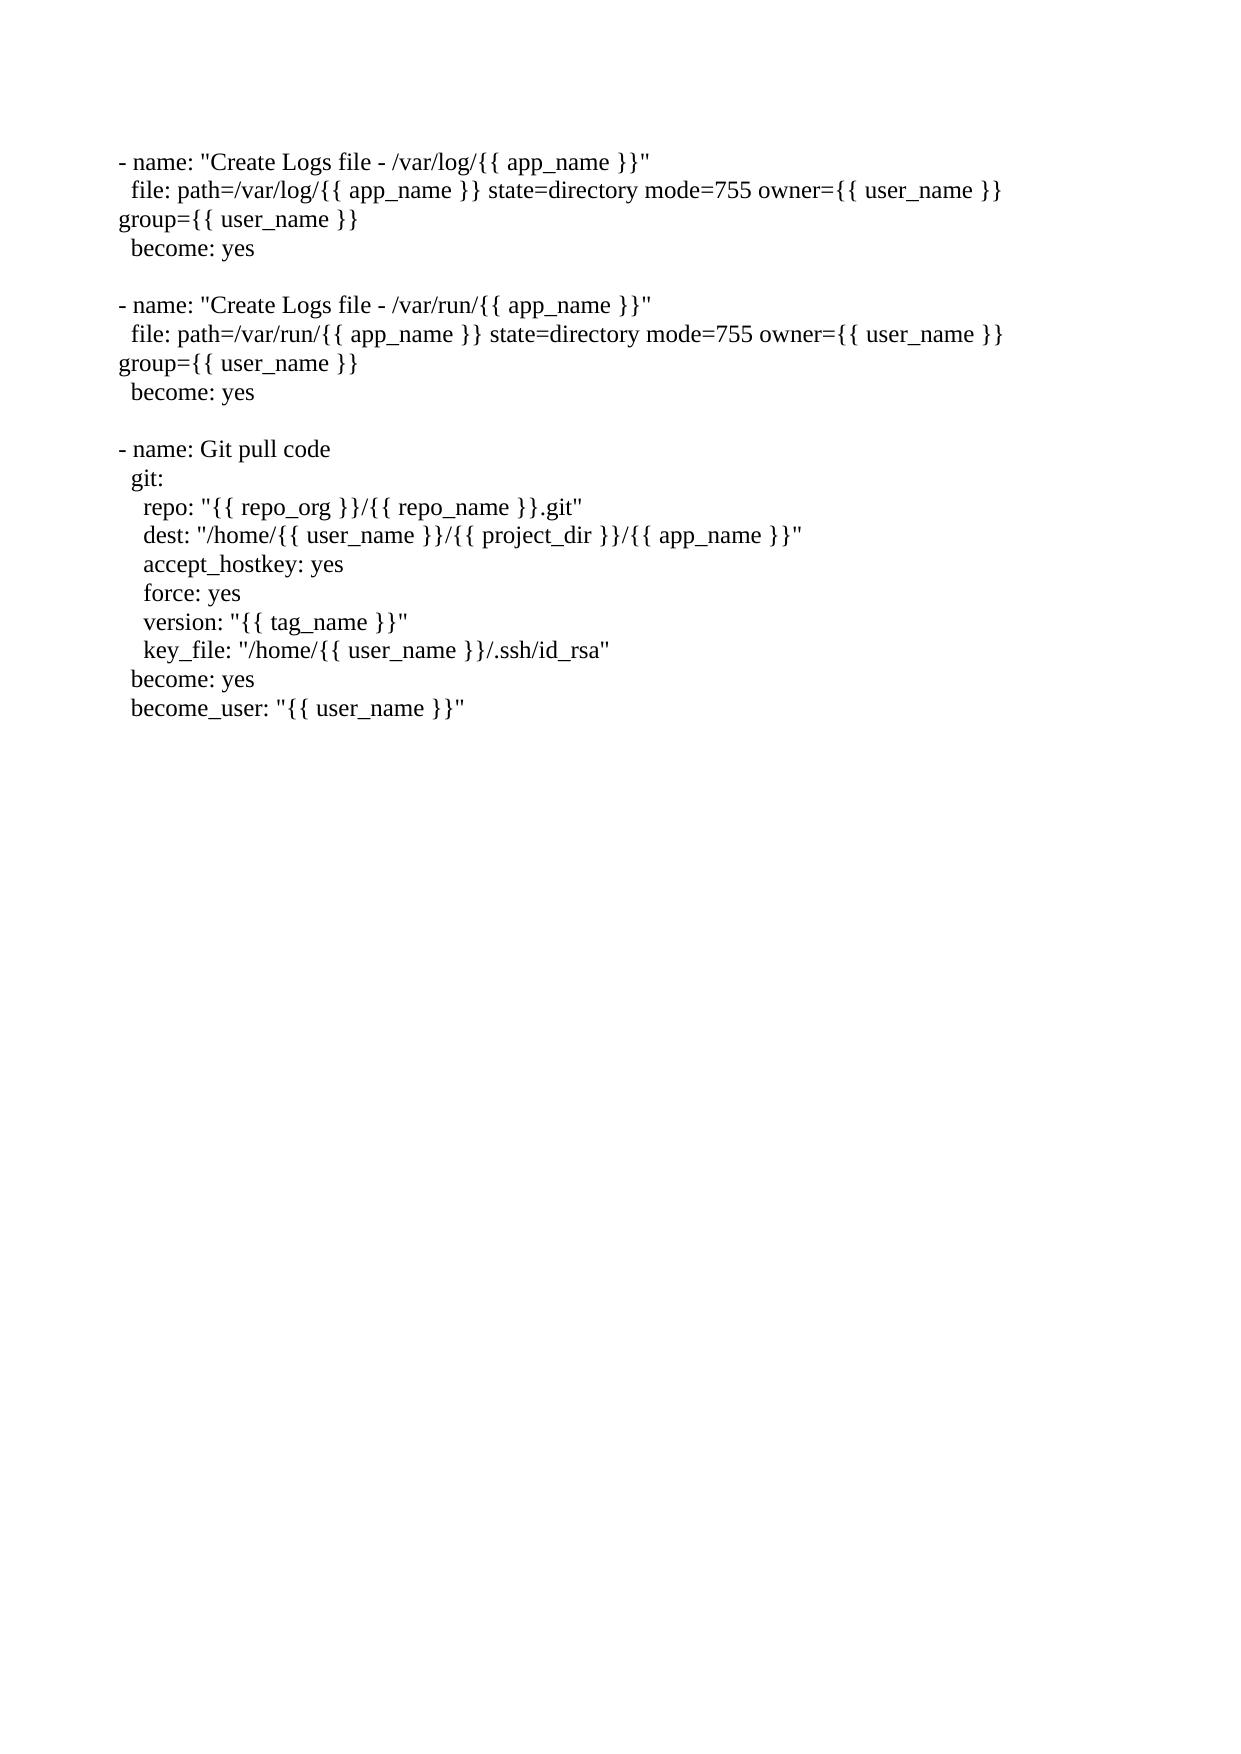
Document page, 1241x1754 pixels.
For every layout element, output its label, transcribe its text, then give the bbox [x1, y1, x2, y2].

text become_user: "{{ user_name }}" [118, 693, 1122, 722]
text key_file: "/home/{{ user_name }}/.ssh/id_rsa" [118, 636, 1122, 664]
text repo: "{{ repo_org }}/{{ repo_name }}.git" [118, 492, 1122, 521]
text become: yes [118, 233, 1122, 262]
text force: yes [118, 578, 1122, 607]
text version: "{{ tag_name }}" [118, 607, 1122, 636]
text - name: "Create Logs file - /var/log/{{ app_name }}" [118, 147, 1122, 176]
text - name: Git pull code [118, 434, 1122, 463]
text become: yes [118, 377, 1122, 406]
text - name: "Create Logs file - /var/run/{{ app_name }}" [118, 291, 1122, 319]
text file: path=/var/run/{{ app_name }} state=directory mode=755 owner={{ user_name }} group={{ user_name }} [118, 319, 1122, 377]
text file: path=/var/log/{{ app_name }} state=directory mode=755 owner={{ user_name }} group={{ user_name }} [118, 176, 1122, 233]
text become: yes [118, 664, 1122, 693]
text git: [118, 463, 1122, 492]
text dest: "/home/{{ user_name }}/{{ project_dir }}/{{ app_name }}" [118, 521, 1122, 549]
text accept_hostkey: yes [118, 549, 1122, 578]
